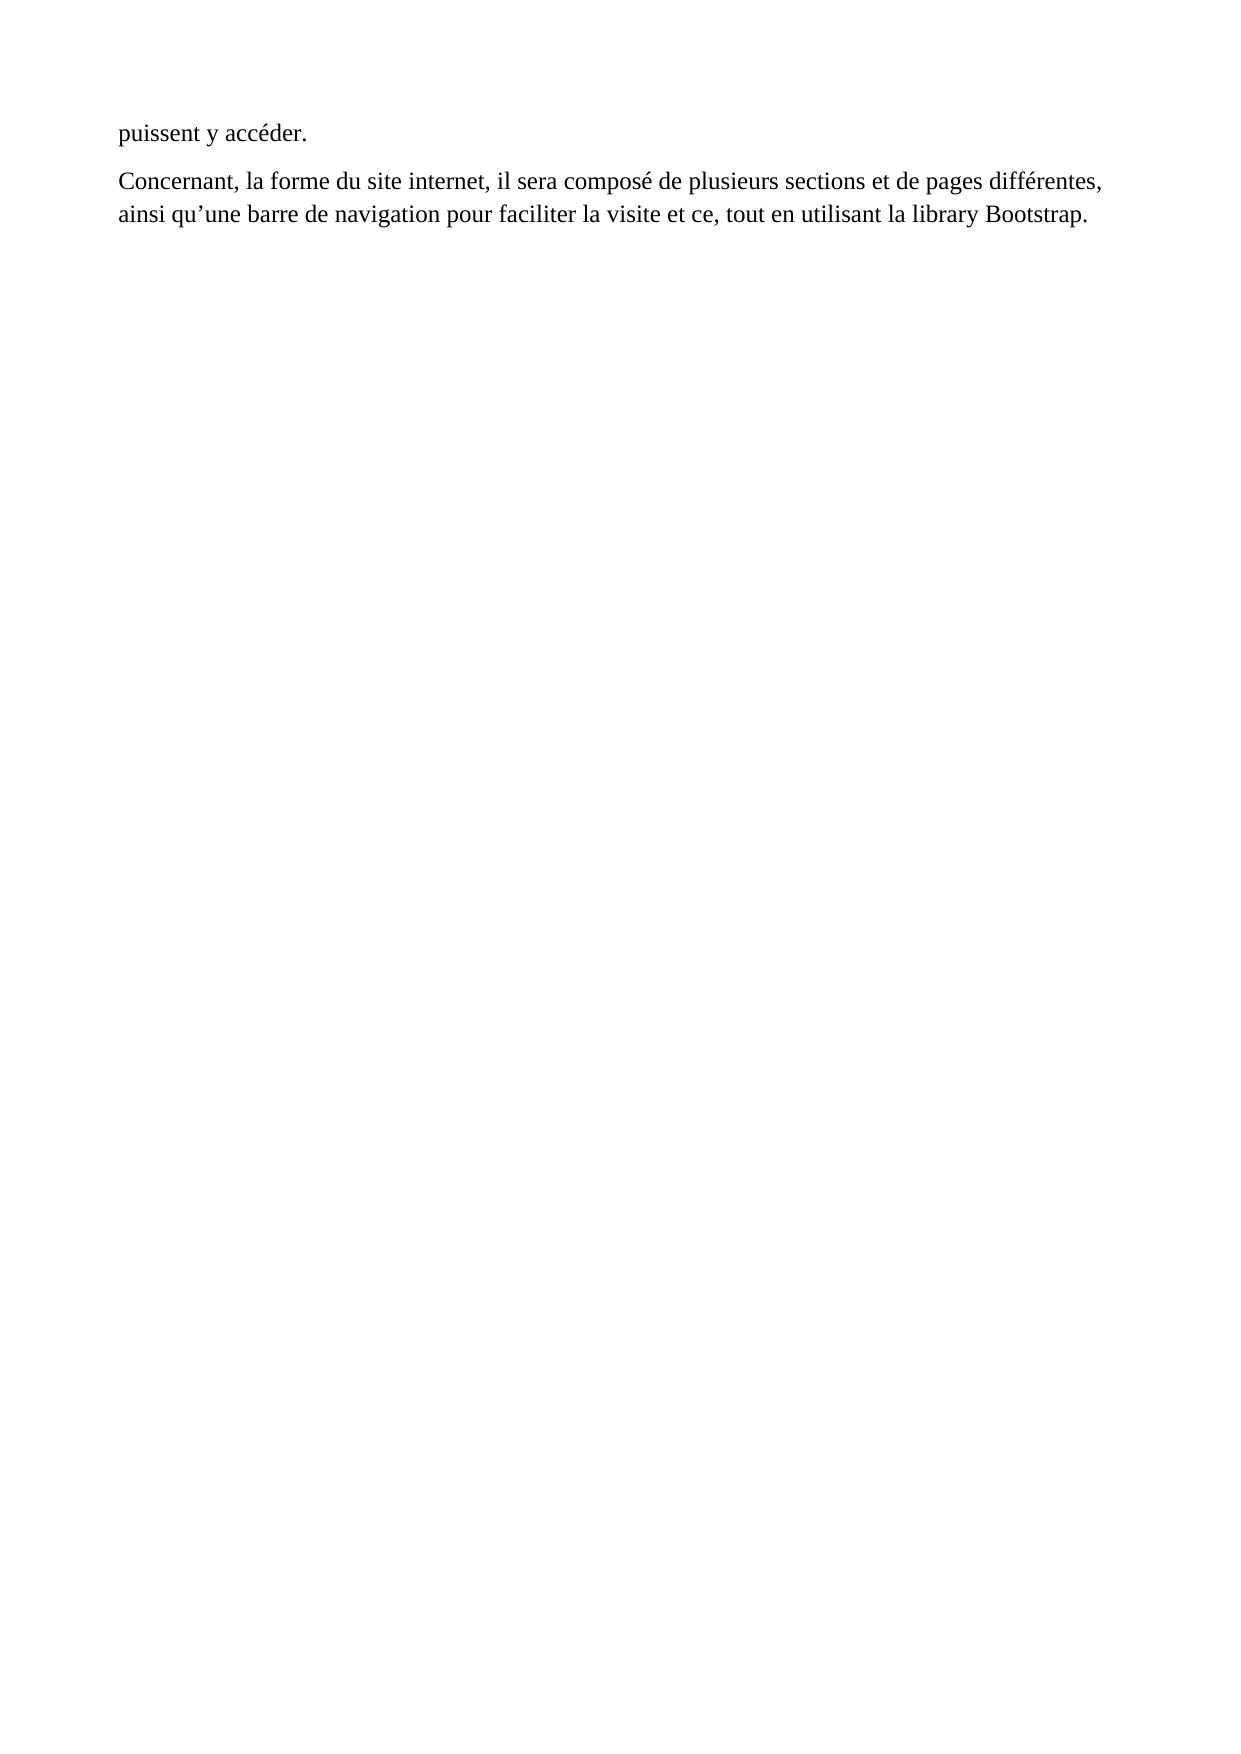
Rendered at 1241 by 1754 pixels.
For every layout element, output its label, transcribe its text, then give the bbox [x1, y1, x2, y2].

text Concernant, la forme du site internet, il sera composé de plusieurs sections et de pages différentes, ainsi qu’une barre de navigation pour faciliter la visite et ce, tout en utilisant la library Bootstrap. [118, 166, 1122, 227]
text puissent y accéder. [118, 118, 1122, 147]
